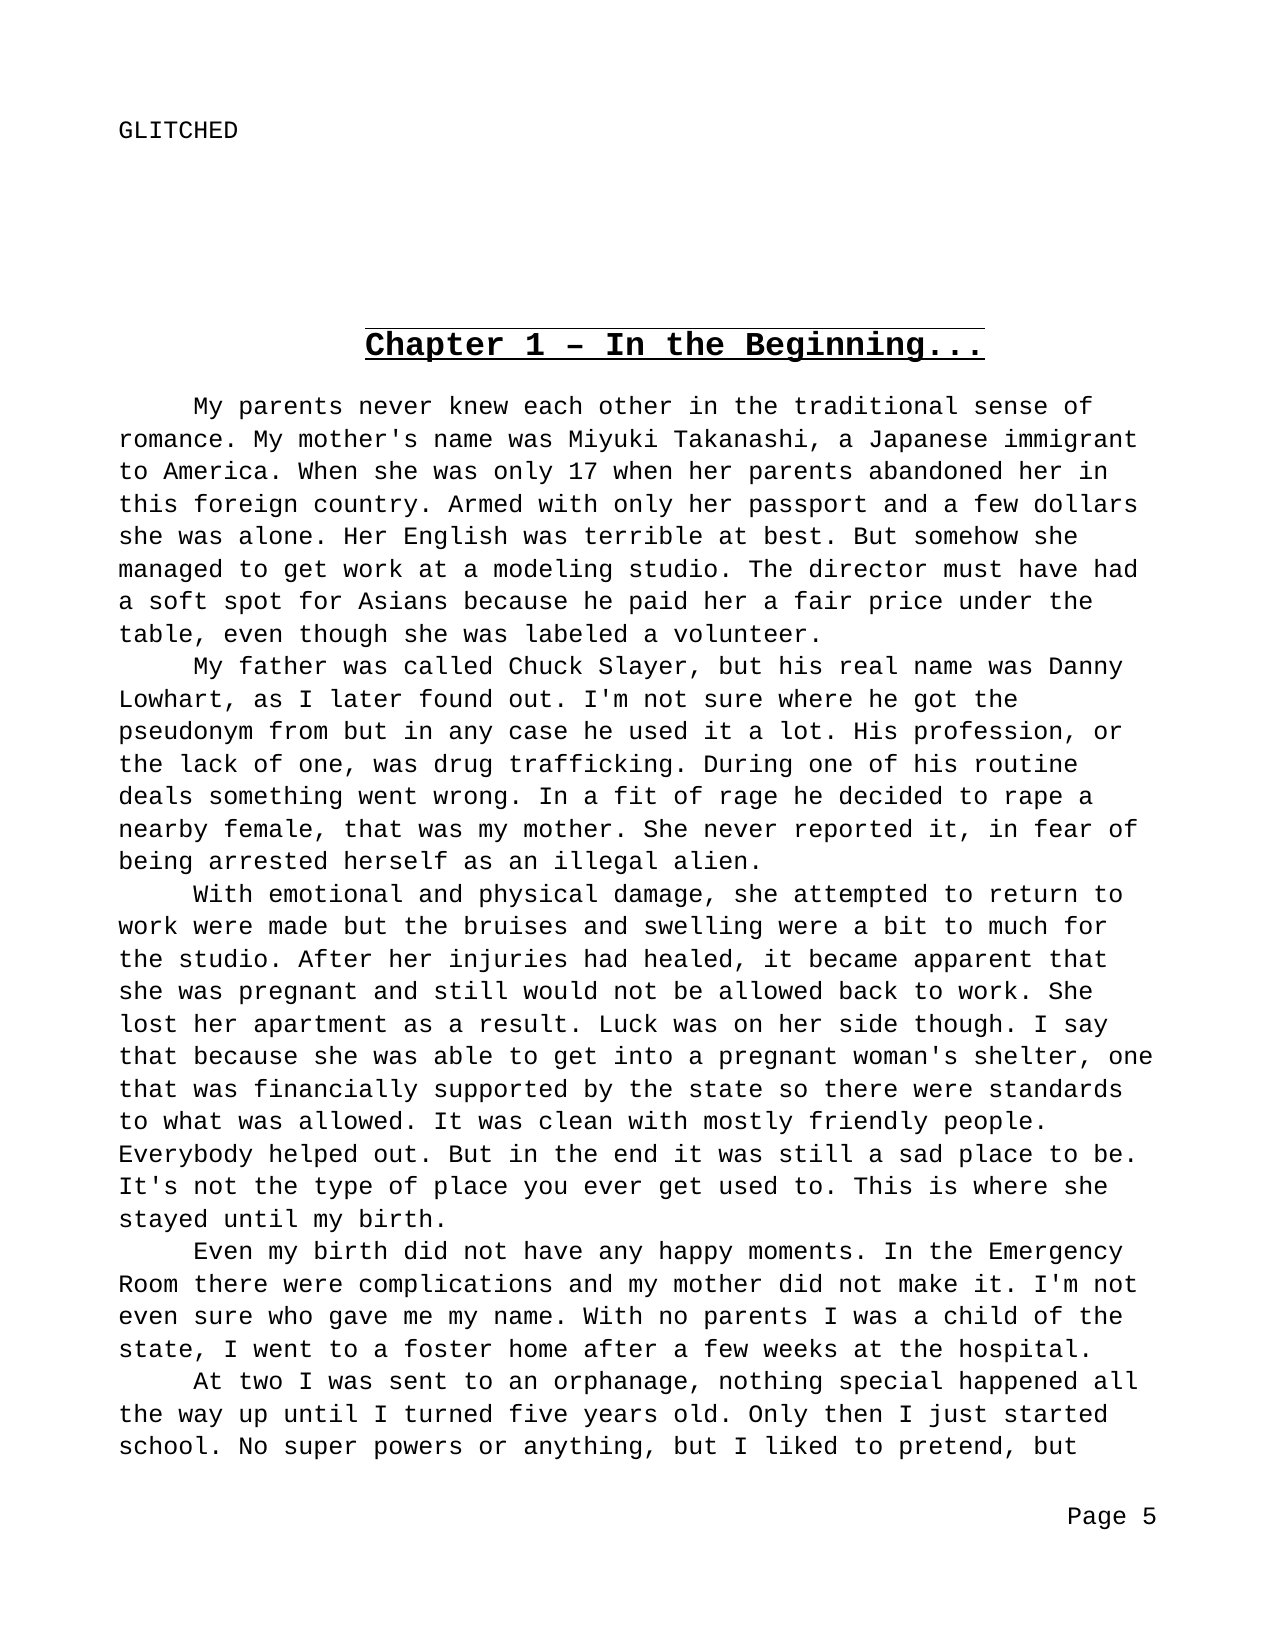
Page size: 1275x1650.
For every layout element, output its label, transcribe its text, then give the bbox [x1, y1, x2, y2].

text My father was called Chuck Slayer, but his real name was Danny Lowhart, as I later found out. I'm not sure where he got the pseudonym from but in any case he used it a lot. His profession, or the lack of one, was drug trafficking. During one of his routine deals something went wrong. In a fit of rage he decided to rape a nearby female, that was my mother. She never reported it, in fear of being arrested herself as an illegal alien. [118, 654, 1157, 877]
subtitle Chapter 1 – In the Beginning... [118, 327, 1157, 365]
text With emotional and physical damage, she attempted to return to work were made but the bruises and swelling were a bit to much for the studio. After her injuries had healed, it became apparent that she was pregnant and still would not be allowed back to work. She lost her apartment as a result. Luck was on her side though. I say that because she was able to get into a pregnant woman's shelter, one that was financially supported by the state so there were standards to what was allowed. It was clean with mostly friendly people. Everybody helped out. But in the end it was still a sad place to be. It's not the type of place you ever get used to. This is where she stayed until my birth. [118, 881, 1157, 1234]
text At two I was sent to an orphanage, nothing special happened all the way up until I turned five years old. Only then I just started school. No super powers or anything, but I liked to pretend, but [118, 1369, 1157, 1462]
text My parents never knew each other in the traditional sense of romance. My mother's name was Miyuki Takanashi, a Japanese immigrant to America. When she was only 17 when her parents abandoned her in this foreign country. Armed with only her passport and a few dollars she was alone. Her English was terrible at best. But somehow she managed to get work at a modeling studio. The director must have had a soft spot for Asians because he paid her a fair price under the table, even though she was labeled a volunteer. [118, 394, 1157, 649]
text Even my birth did not have any happy moments. In the Emergency Room there were complications and my mother did not make it. I'm not even sure who gave me my name. With no parents I was a child of the state, I went to a foster home after a few weeks at the hospital. [118, 1239, 1157, 1364]
